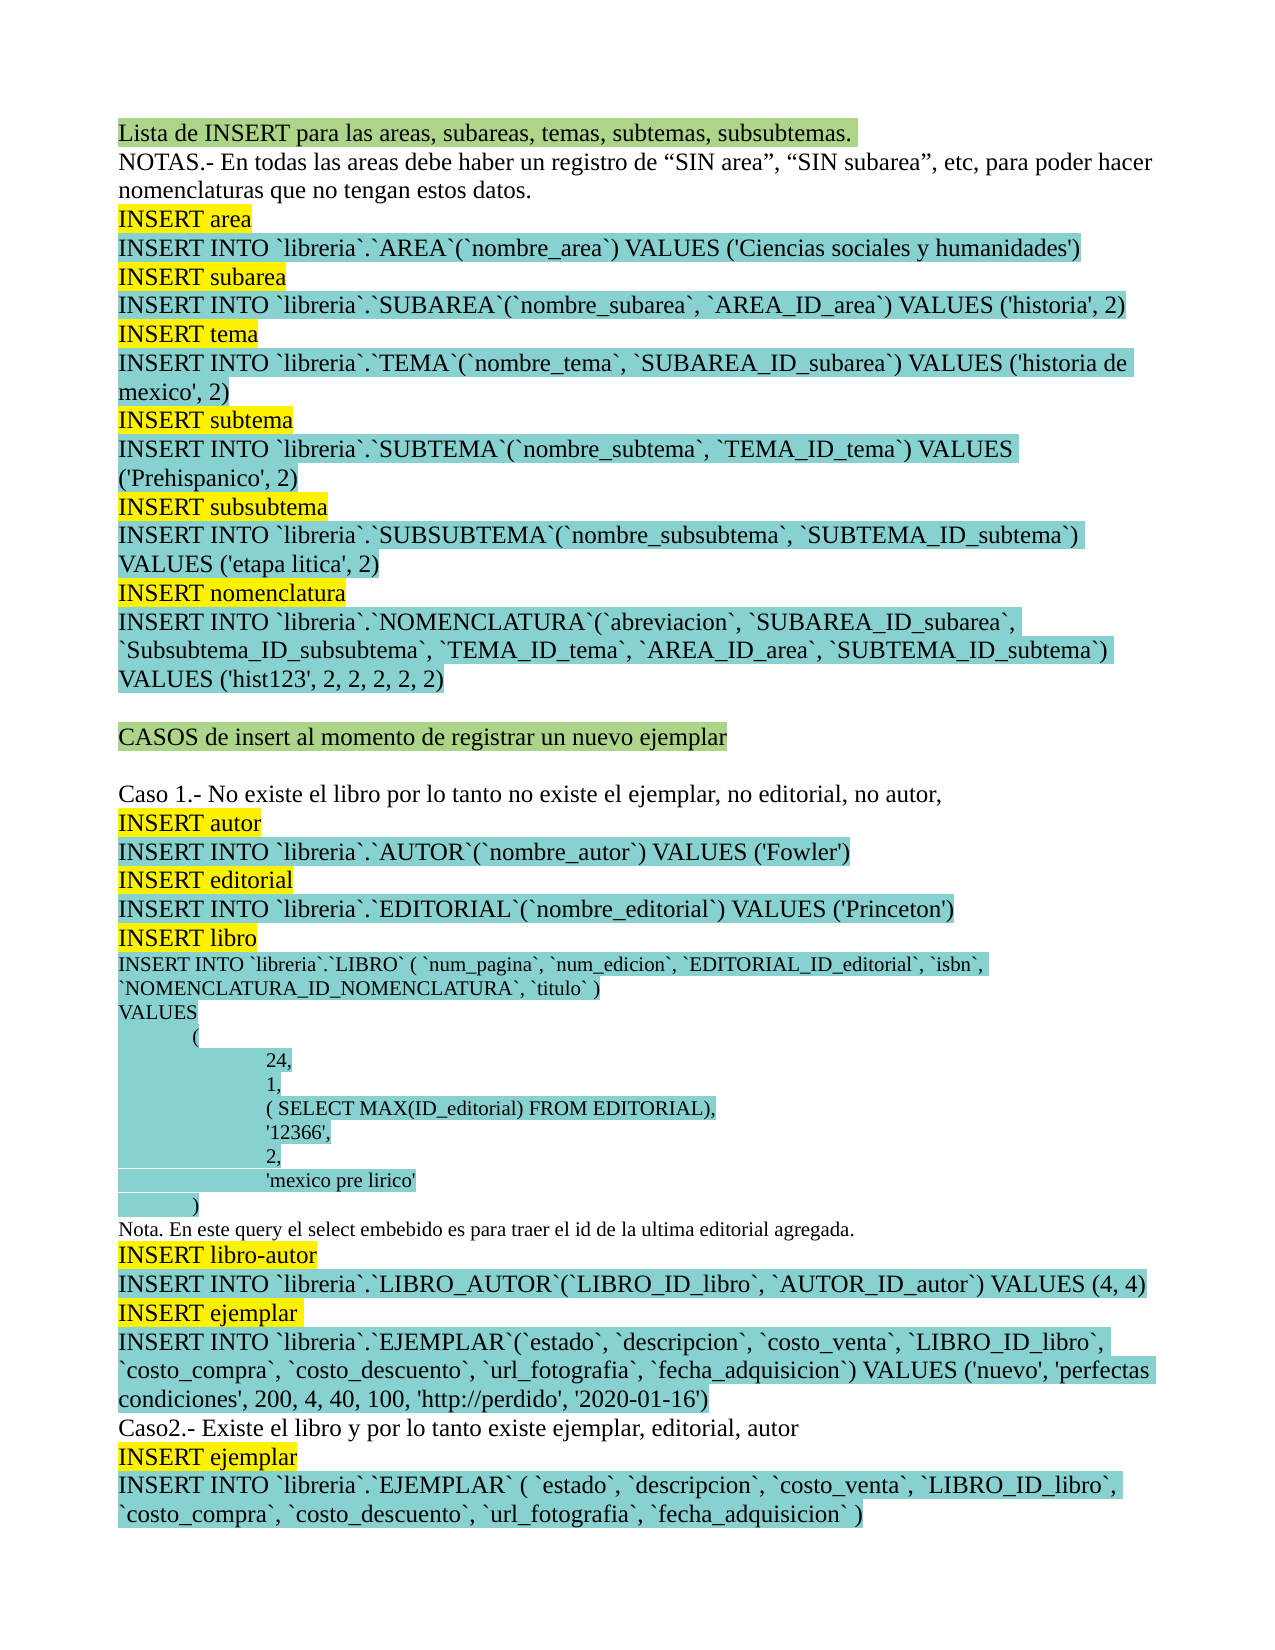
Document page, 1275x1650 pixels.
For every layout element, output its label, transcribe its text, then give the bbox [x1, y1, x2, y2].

text ( [118, 1024, 1157, 1048]
text INSERT subarea [118, 262, 1157, 291]
text INSERT area [118, 204, 1157, 233]
text ) [118, 1192, 1157, 1217]
text Caso 1.- No existe el libro por lo tanto no existe el ejemplar, no editorial, no autor, [118, 779, 1157, 808]
text INSERT nomenclatura [118, 578, 1157, 607]
text NOTAS.- En todas las areas debe haber un registro de “SIN area”, “SIN subarea”, etc, para poder hacer nomenclaturas que no tengan estos datos. [118, 147, 1157, 204]
text 2, [118, 1144, 1157, 1168]
text 24, [118, 1048, 1157, 1072]
text INSERT INTO `libreria`.`SUBSUBTEMA`(`nombre_subsubtema`, `SUBTEMA_ID_subtema`) VALUES ('etapa litica', 2) [118, 521, 1157, 578]
text INSERT INTO `libreria`.`TEMA`(`nombre_tema`, `SUBAREA_ID_subarea`) VALUES ('historia de mexico', 2) [118, 348, 1157, 406]
text Lista de INSERT para las areas, subareas, temas, subtemas, subsubtemas. [118, 118, 1157, 147]
text INSERT INTO `libreria`.`SUBTEMA`(`nombre_subtema`, `TEMA_ID_tema`) VALUES ('Prehispanico', 2) [118, 434, 1157, 492]
text INSERT autor [118, 808, 1157, 837]
text INSERT ejemplar [118, 1298, 1157, 1327]
text 1, [118, 1072, 1157, 1096]
text INSERT libro [118, 923, 1157, 952]
text INSERT subsubtema [118, 492, 1157, 521]
text INSERT INTO `libreria`.`LIBRO` ( `num_pagina`, `num_edicion`, `EDITORIAL_ID_editorial`, `isbn`, `NOMENCLATURA_ID_NOMENCLATURA`, `titulo` ) [118, 952, 1157, 1000]
text Caso2.- Existe el libro y por lo tanto existe ejemplar, editorial, autor [118, 1413, 1157, 1442]
text INSERT INTO `libreria`.`EDITORIAL`(`nombre_editorial`) VALUES ('Princeton') [118, 894, 1157, 923]
text INSERT INTO `libreria`.`EJEMPLAR`(`estado`, `descripcion`, `costo_venta`, `LIBRO_ID_libro`, `costo_compra`, `costo_descuento`, `url_fotografia`, `fecha_adquisicion`) VALUES ('nuevo', 'perfectas condiciones', 200, 4, 40, 100, 'http://perdido', '2020-01-16') [118, 1327, 1157, 1413]
text INSERT INTO `libreria`.`SUBAREA`(`nombre_subarea`, `AREA_ID_area`) VALUES ('historia', 2) [118, 291, 1157, 319]
text INSERT INTO `libreria`.`AUTOR`(`nombre_autor`) VALUES ('Fowler') [118, 837, 1157, 866]
text INSERT INTO `libreria`.`AREA`(`nombre_area`) VALUES ('Ciencias sociales y humanidades') [118, 233, 1157, 262]
text Nota. En este query el select embebido es para traer el id de la ultima editorial agregada. [118, 1217, 1157, 1241]
text '12366', [118, 1120, 1157, 1144]
text 'mexico pre lirico' [118, 1168, 1157, 1192]
text CASOS de insert al momento de registrar un nuevo ejemplar [118, 722, 1157, 751]
text INSERT libro-autor [118, 1241, 1157, 1269]
text INSERT ejemplar [118, 1442, 1157, 1471]
text VALUES [118, 1000, 1157, 1024]
text INSERT subtema [118, 406, 1157, 434]
text INSERT INTO `libreria`.`LIBRO_AUTOR`(`LIBRO_ID_libro`, `AUTOR_ID_autor`) VALUES (4, 4) [118, 1269, 1157, 1298]
text INSERT INTO `libreria`.`EJEMPLAR` ( `estado`, `descripcion`, `costo_venta`, `LIBRO_ID_libro`, `costo_compra`, `costo_descuento`, `url_fotografia`, `fecha_adquisicion` ) [118, 1471, 1157, 1528]
text INSERT INTO `libreria`.`NOMENCLATURA`(`abreviacion`, `SUBAREA_ID_subarea`, `Subsubtema_ID_subsubtema`, `TEMA_ID_tema`, `AREA_ID_area`, `SUBTEMA_ID_subtema`) VALUES ('hist123', 2, 2, 2, 2, 2) [118, 607, 1157, 693]
text ( SELECT MAX(ID_editorial) FROM EDITORIAL), [118, 1096, 1157, 1120]
text INSERT editorial [118, 866, 1157, 894]
text INSERT tema [118, 319, 1157, 348]
